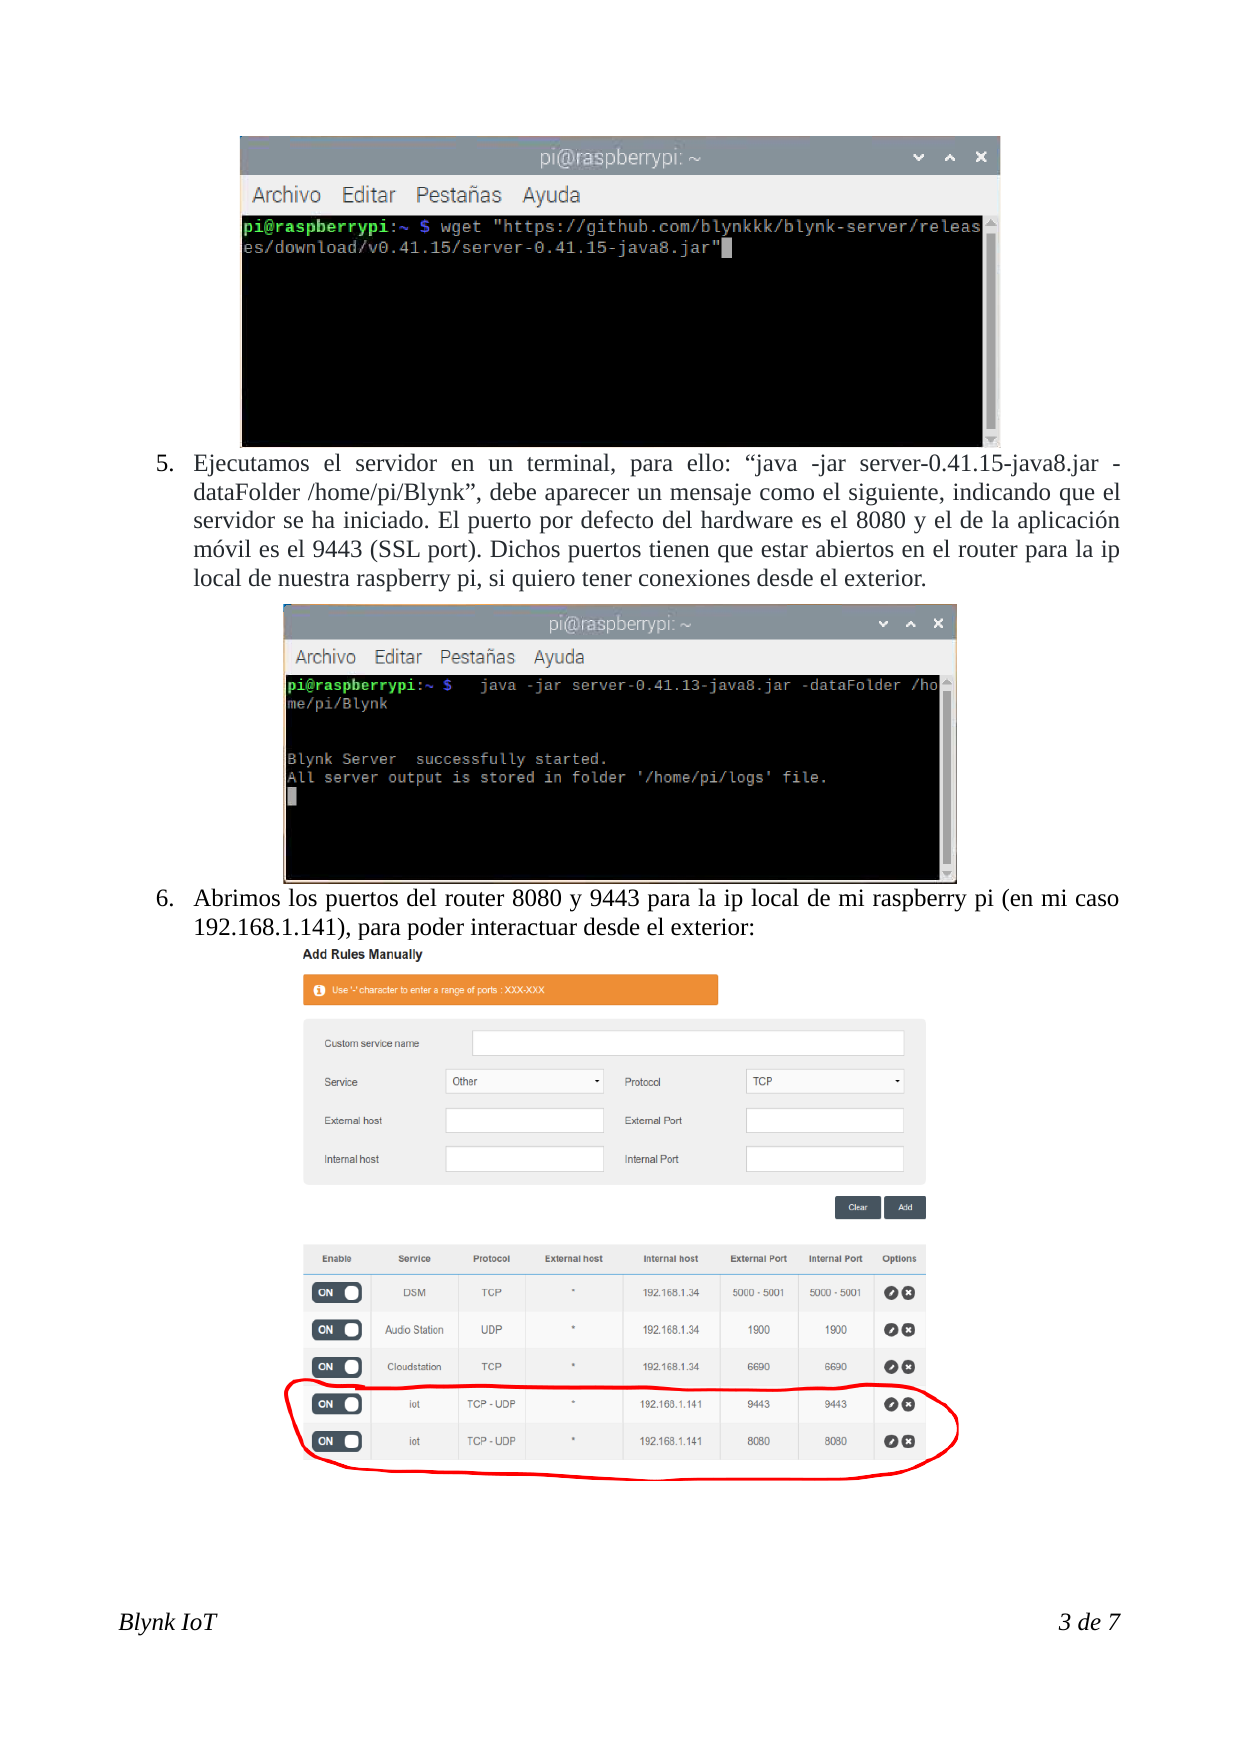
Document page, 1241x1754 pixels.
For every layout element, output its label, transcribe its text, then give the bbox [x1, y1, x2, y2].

picture [281, 940, 959, 1481]
list Abrimos los puertos del router 8080 y 9443 para la ip local de mi raspberry pi (en mi caso 192.168.1.141), para poder interactuar desde el exterior: [156, 592, 1122, 941]
picture [283, 604, 957, 884]
list Ejecutamos el servidor en un terminal, para ello: “java -jar server-0.41.15-java8.jar -dataFolder /home/pi/Blynk”, debe aparecer un mensaje como el siguiente, indicando que el servidor se ha iniciado. El puerto por defecto del hardware es el 8080 y el de la aplicación móvil es el 9443 (SSL port). Dichos puertos tienen que estar abiertos en el router para la ip local de nuestra raspberry pi, si quiero tener conexiones desde el exterior. [156, 118, 1122, 592]
picture [239, 136, 1001, 448]
